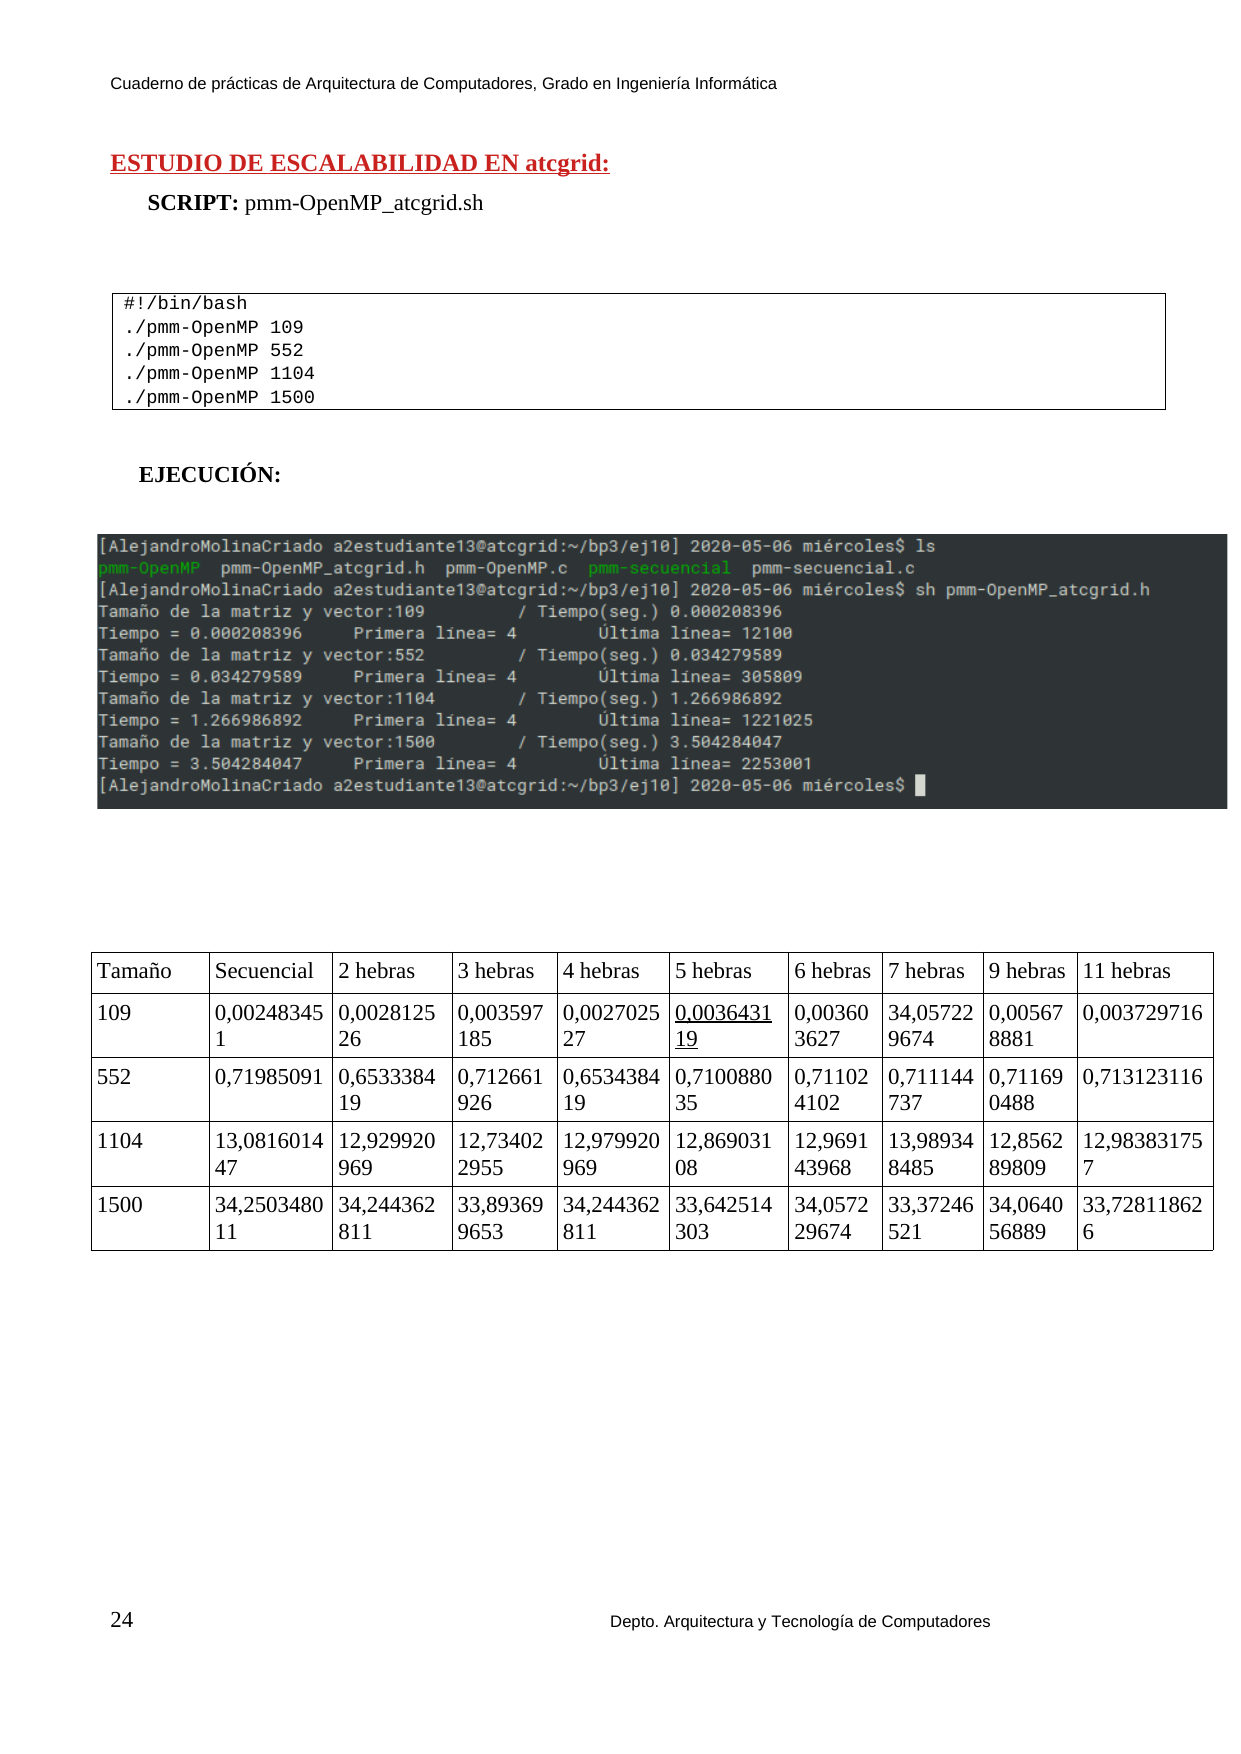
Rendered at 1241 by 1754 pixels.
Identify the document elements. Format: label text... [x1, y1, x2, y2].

table_cell 1104 [92, 1122, 209, 1186]
table_cell 33,642514303 [670, 1187, 788, 1250]
table_cell 0,711024102 [789, 1058, 882, 1121]
table_cell 34,244362811 [558, 1187, 669, 1250]
table_cell 0,002812526 [333, 994, 452, 1057]
table_cell 0,653338419 [333, 1058, 452, 1121]
table_cell 12,983831757 [1078, 1122, 1213, 1186]
table_cell 0,002483451 [210, 994, 332, 1057]
table_cell 34,244362811 [333, 1187, 452, 1250]
table_cell 552 [92, 1058, 209, 1121]
table_cell 12,969143968 [789, 1122, 882, 1186]
table_cell 0,003729716 [1078, 994, 1213, 1057]
table_cell 1500 [92, 1187, 209, 1250]
table_cell 0,002702527 [558, 994, 669, 1057]
table_header 11 hebras [1078, 953, 1213, 993]
table_cell 0,003603627 [789, 994, 882, 1057]
table_cell 34,057229674 [883, 994, 983, 1057]
table_header 5 hebras [670, 953, 788, 993]
table_cell 0,71985091 [210, 1058, 332, 1121]
table_header #!/bin/bash ./pmm-OpenMP 109 ./pmm-OpenMP 552 ./pmm-OpenMP 1104 ./pmm-OpenMP 1500 [113, 294, 1165, 409]
table_header 4 hebras [558, 953, 669, 993]
table_cell 12,734022955 [453, 1122, 557, 1186]
table_header Tamaño [92, 953, 209, 993]
table_cell 12,856289809 [984, 1122, 1077, 1186]
table_cell 13,081601447 [210, 1122, 332, 1186]
table_cell 0,653438419 [558, 1058, 669, 1121]
table_header 3 hebras [453, 953, 557, 993]
table_cell 34,064056889 [984, 1187, 1077, 1250]
table_header 7 hebras [883, 953, 983, 993]
list EJECUCIÓN: [110, 461, 1150, 487]
table_cell 0,710088035 [670, 1058, 788, 1121]
table_cell 109 [92, 994, 209, 1057]
list SCRIPT: pmm-OpenMP_atcgrid.sh [147, 189, 1150, 215]
table_cell 33,893699653 [453, 1187, 557, 1250]
table_cell 13,989348485 [883, 1122, 983, 1186]
table_cell 33,728118626 [1078, 1187, 1213, 1250]
table_cell 0,712661926 [453, 1058, 557, 1121]
table_header 6 hebras [789, 953, 882, 993]
table_cell 12,929920969 [333, 1122, 452, 1186]
table_header 9 hebras [984, 953, 1077, 993]
table_cell 0,713123116 [1078, 1058, 1213, 1121]
list ESTUDIO DE ESCALABILIDAD EN atcgrid: [110, 148, 1150, 176]
table_cell 12,86903108 [670, 1122, 788, 1186]
table_cell 0,711690488 [984, 1058, 1077, 1121]
table_cell 0,711144737 [883, 1058, 983, 1121]
table_header 2 hebras [333, 953, 452, 993]
table_cell 12,979920969 [558, 1122, 669, 1186]
table_cell 0,005678881 [984, 994, 1077, 1057]
table_cell 0,003597185 [453, 994, 557, 1057]
table_header Secuencial [210, 953, 332, 993]
table_cell 0,003643119 [670, 994, 788, 1057]
picture [97, 534, 1228, 809]
table_cell 33,37246521 [883, 1187, 983, 1250]
table_cell 34,250348011 [210, 1187, 332, 1250]
table_cell 34,057229674 [789, 1187, 882, 1250]
